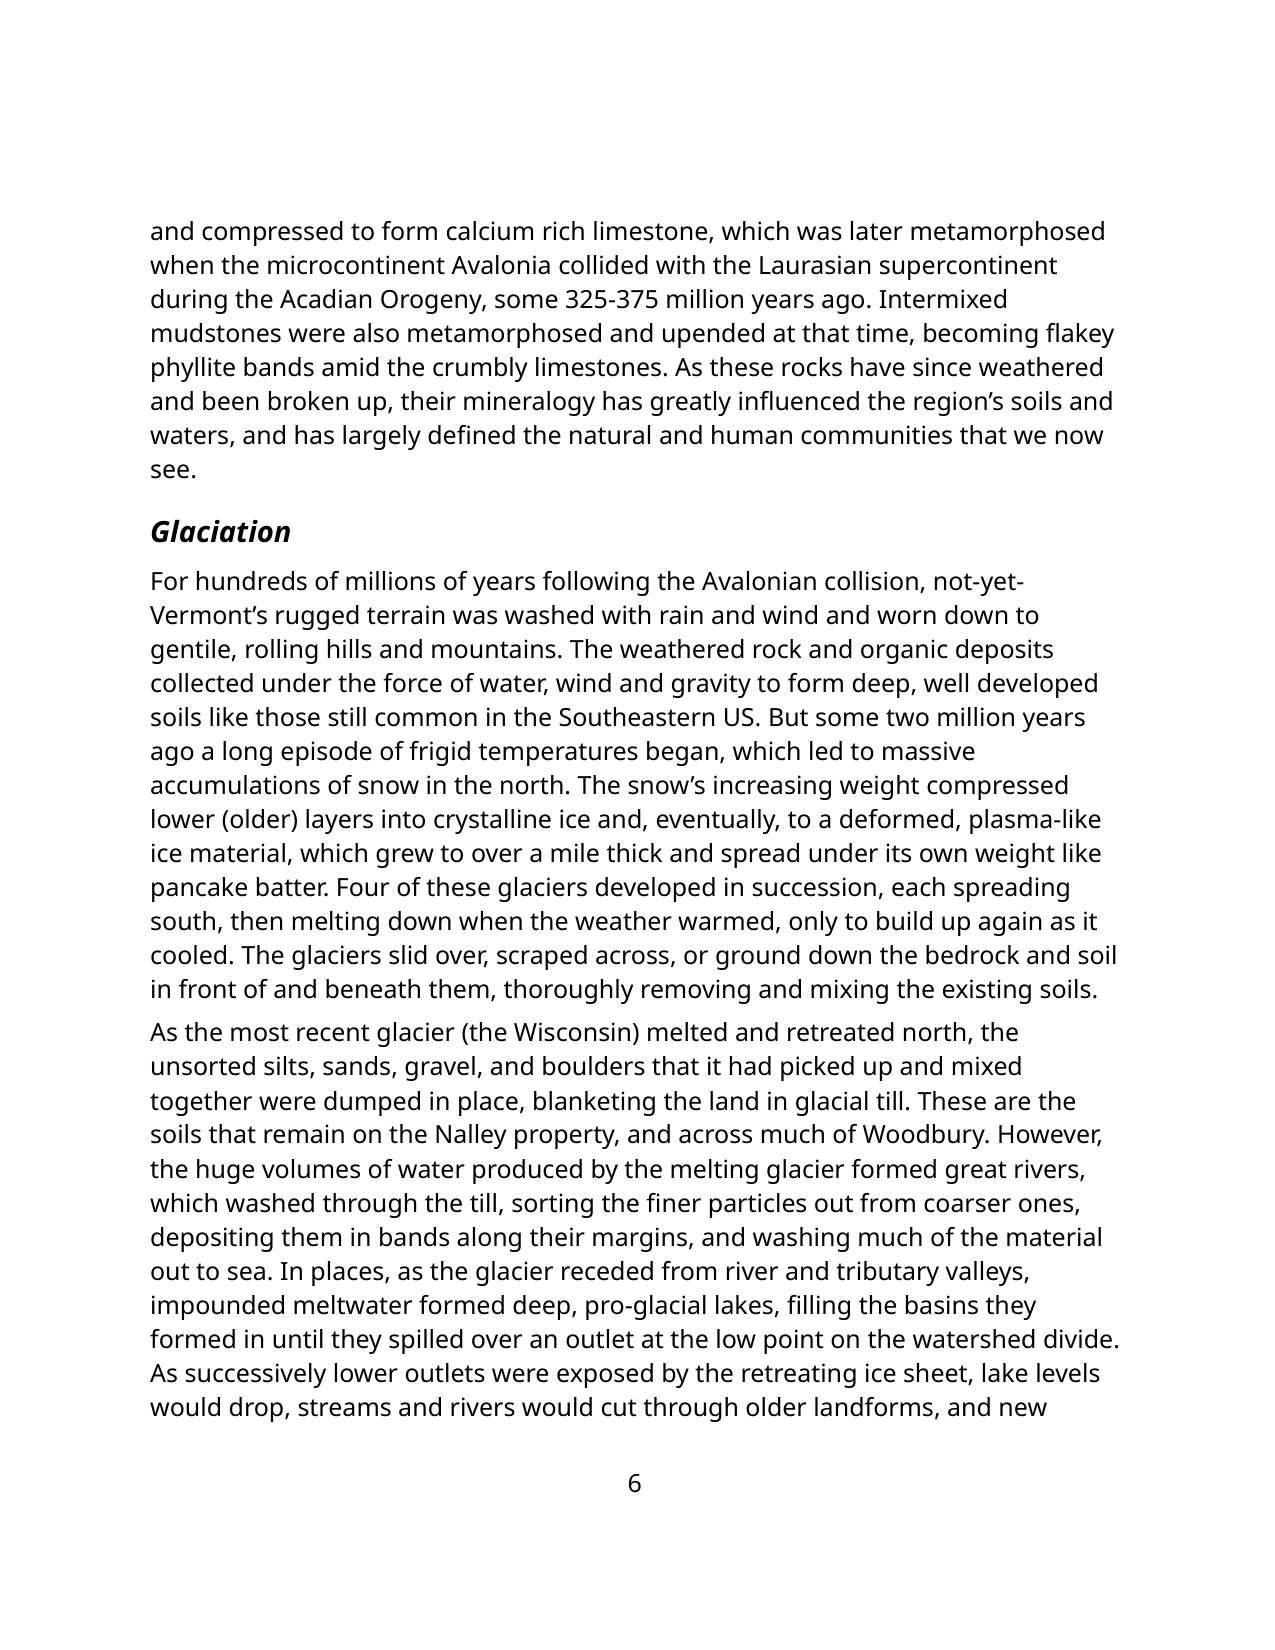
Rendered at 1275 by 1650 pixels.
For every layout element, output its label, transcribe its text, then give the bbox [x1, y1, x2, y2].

text and compressed to form calcium rich limestone, which was later metamorphosed when the microcontinent Avalonia collided with the Laurasian supercontinent during the Acadian Orogeny, some 325-375 million years ago. Intermixed mudstones were also metamorphosed and upended at that time, becoming flakey phyllite bands amid the crumbly limestones. As these rocks have since weathered and been broken up, their mineralogy has greatly influenced the region’s soils and waters, and has largely defined the natural and human communities that we now see. [150, 213, 1125, 486]
text For hundreds of millions of years following the Avalonian collision, not-yet-Vermont’s rugged terrain was washed with rain and wind and worn down to gentile, rolling hills and mountains. The weathered rock and organic deposits collected under the force of water, wind and gravity to form deep, well developed soils like those still common in the Southeastern US. But some two million years ago a long episode of frigid temperatures began, which led to massive accumulations of snow in the north. The snow’s increasing weight compressed lower (older) layers into crystalline ice and, eventually, to a deformed, plasma-like ice material, which grew to over a mile thick and spread under its own weight like pancake batter. Four of these glaciers developed in succession, each spreading south, then melting down when the weather warmed, only to build up again as it cooled. The glaciers slid over, scraped across, or ground down the bedrock and soil in front of and beneath them, thoroughly removing and mixing the existing soils. [150, 563, 1125, 1006]
subtitle Glaciation [150, 511, 1125, 551]
text As the most recent glacier (the Wisconsin) melted and retreated north, the unsorted silts, sands, gravel, and boulders that it had picked up and mixed together were dumped in place, blanketing the land in glacial till. These are the soils that remain on the Nalley property, and across much of Woodbury. However, the huge volumes of water produced by the melting glacier formed great rivers, which washed through the till, sorting the finer particles out from coarser ones, depositing them in bands along their margins, and washing much of the material out to sea. In places, as the glacier receded from river and tributary valleys, impounded meltwater formed deep, pro-glacial lakes, filling the basins they formed in until they spilled over an outlet at the low point on the watershed divide. As successively lower outlets were exposed by the retreating ice sheet, lake levels would drop, streams and rivers would cut through older landforms, and new [150, 1015, 1125, 1424]
